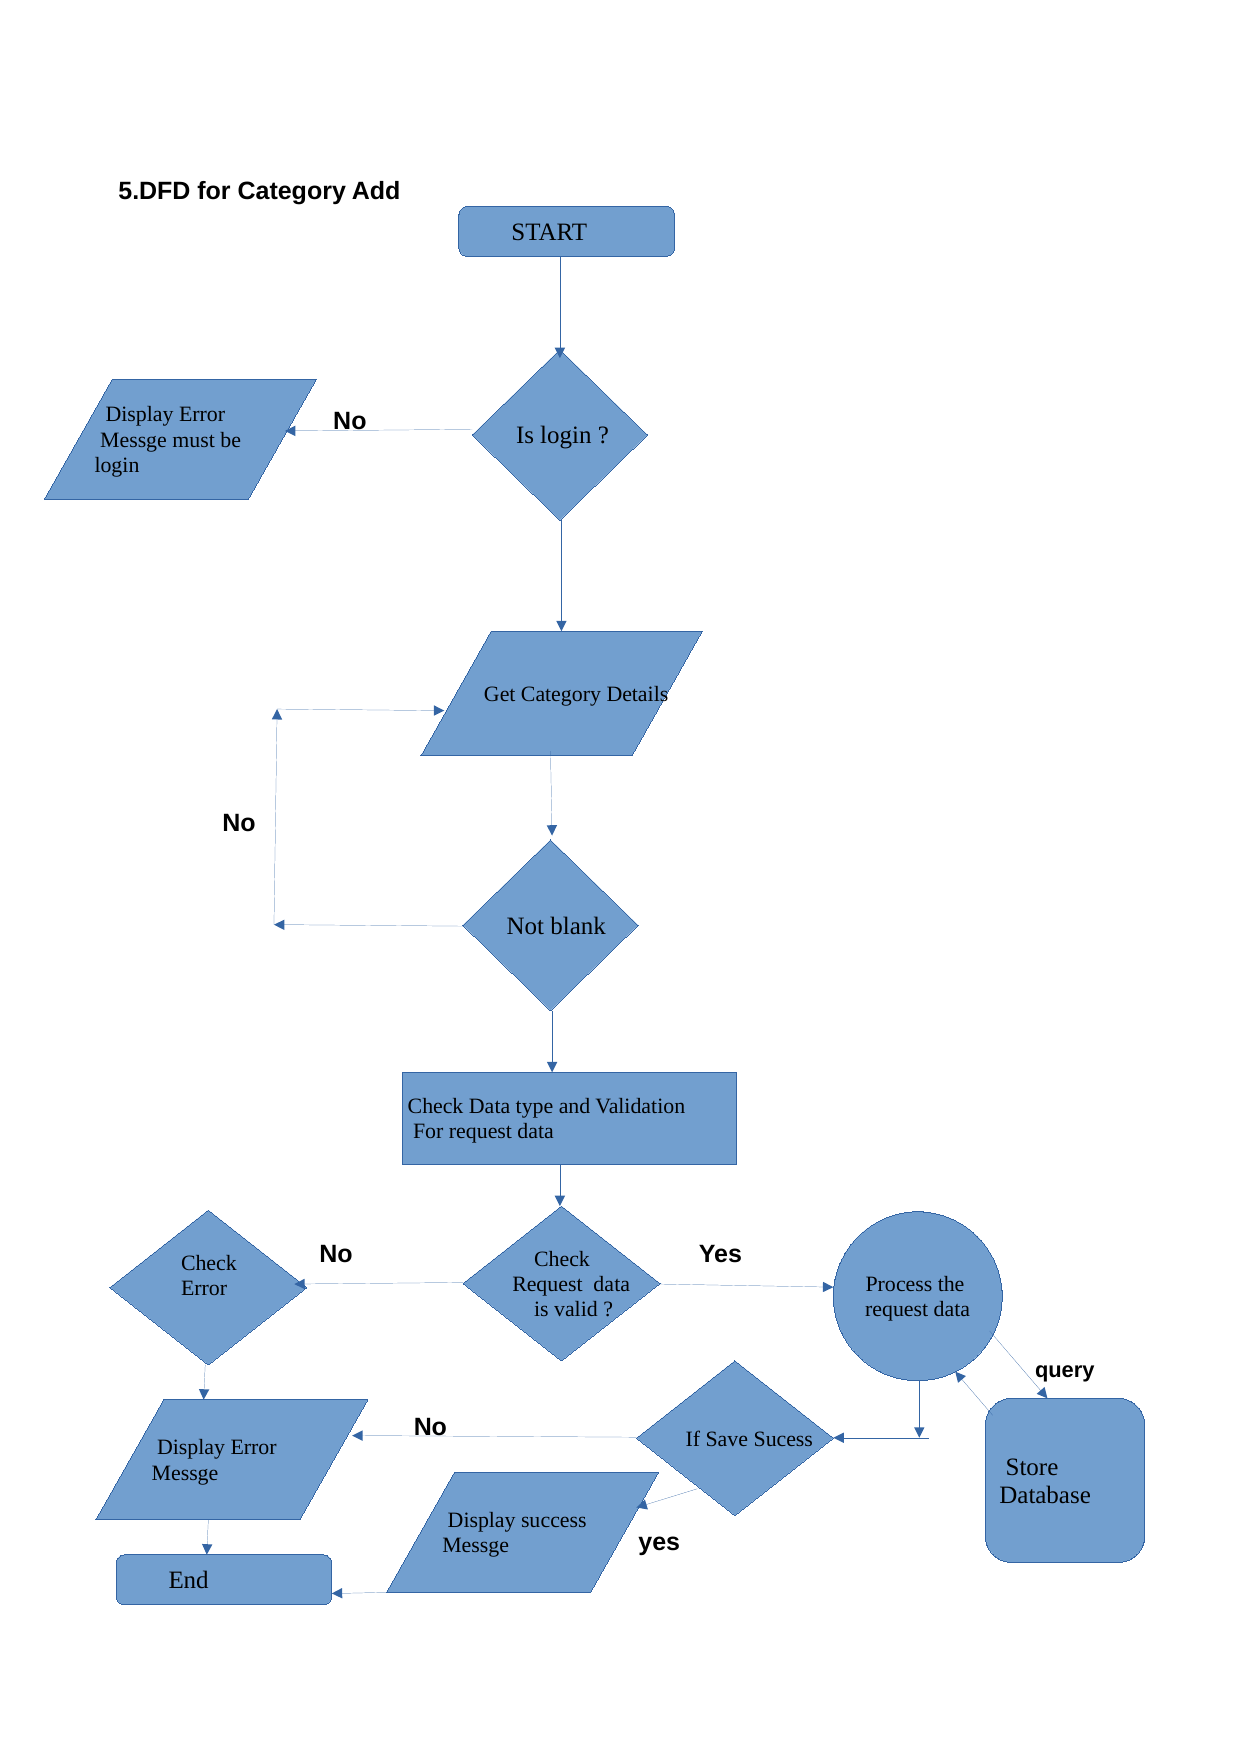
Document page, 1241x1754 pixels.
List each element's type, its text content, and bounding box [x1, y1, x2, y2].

text 5.DFD for Category Add [118, 176, 1122, 204]
text [208, 1527, 422, 1556]
text No [345, 1412, 668, 1441]
text No [418, 1423, 425, 1435]
text No [844, 1412, 988, 1441]
text Yes [605, 1239, 854, 1268]
text [276, 808, 1122, 837]
text [118, 1527, 207, 1556]
text No [290, 406, 500, 434]
text No [436, 1424, 442, 1433]
text query [1011, 1354, 1122, 1383]
text [118, 1239, 170, 1268]
text No [363, 1436, 638, 1441]
text No [118, 808, 275, 837]
text [205, 1354, 919, 1383]
text No [118, 1412, 156, 1441]
text [957, 1354, 1033, 1383]
text No [802, 1412, 919, 1438]
text [981, 1239, 1122, 1268]
text [118, 1354, 205, 1383]
text [920, 1373, 957, 1383]
text No [247, 1239, 518, 1268]
text [619, 406, 1122, 434]
text yes [612, 1527, 993, 1556]
